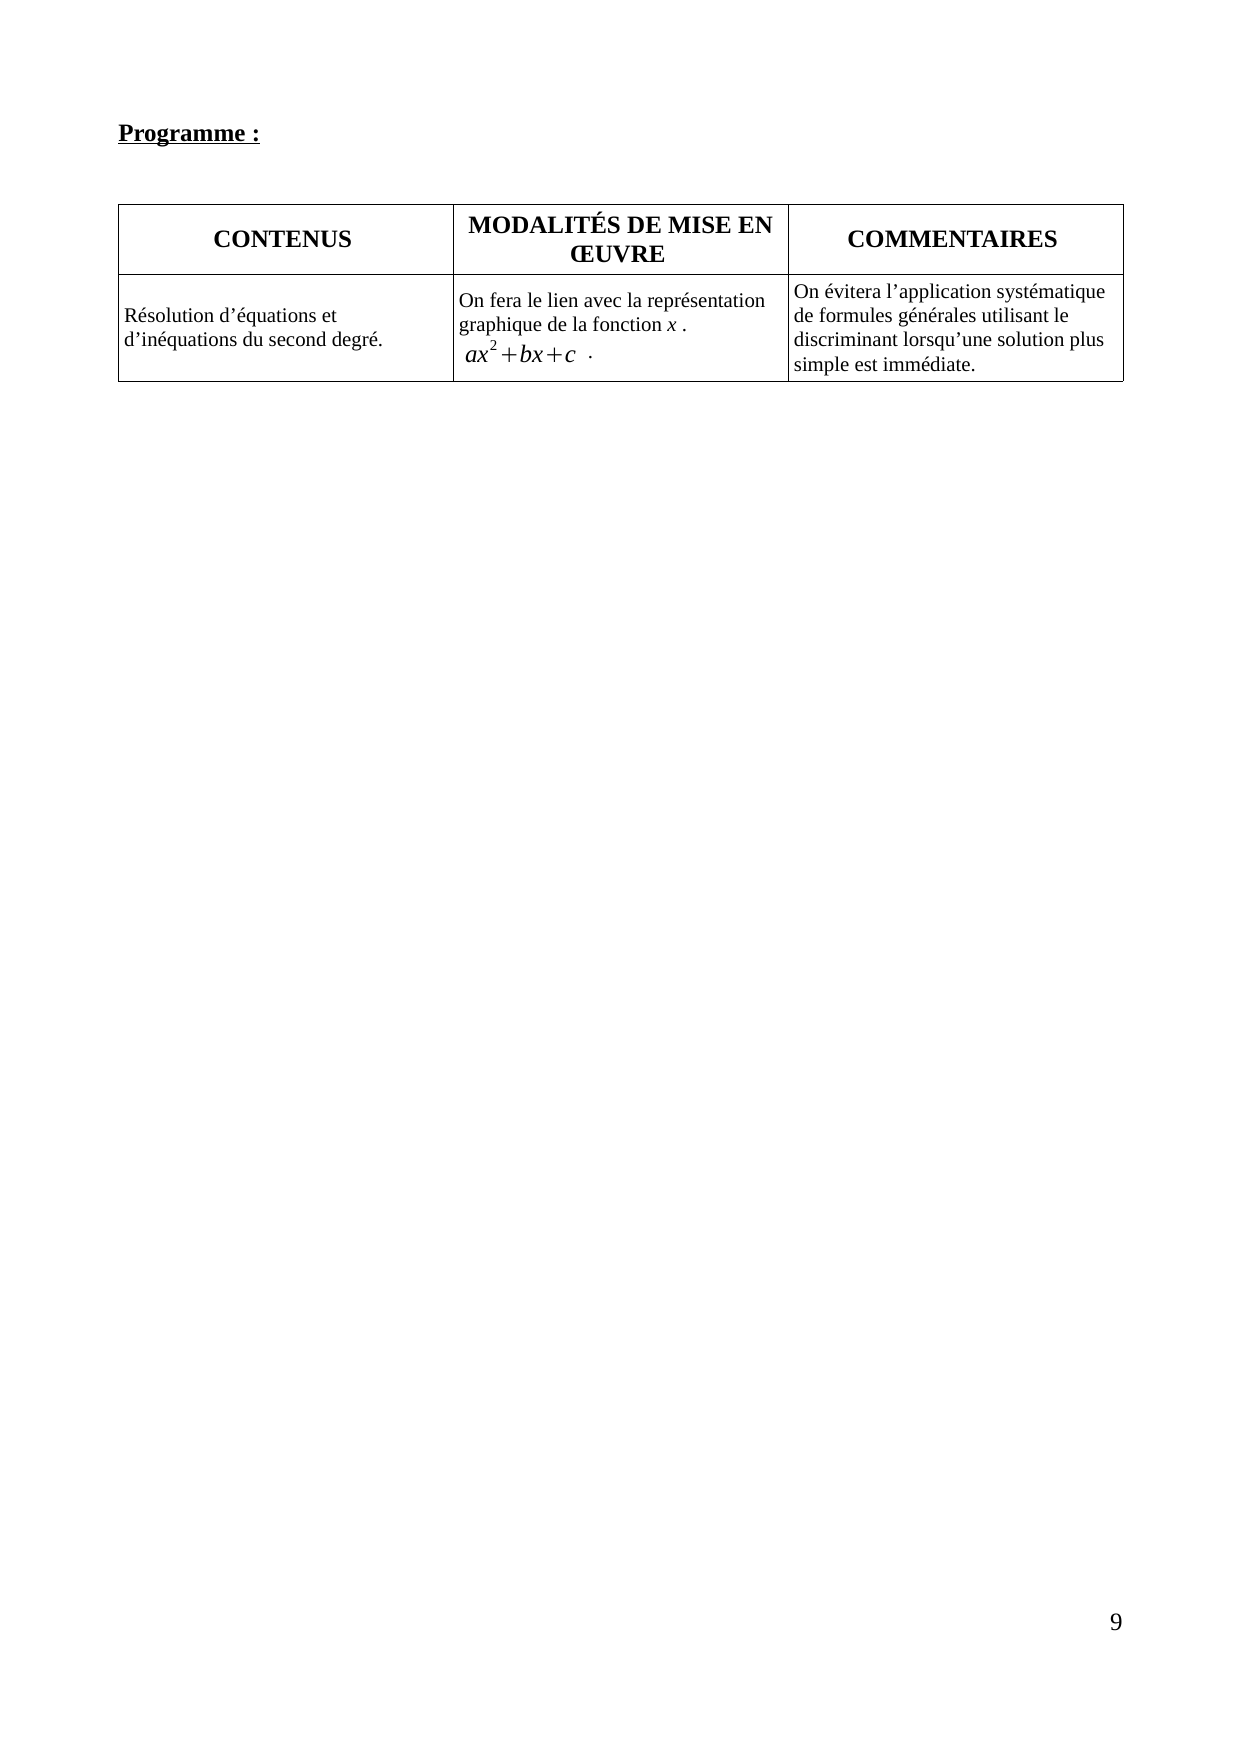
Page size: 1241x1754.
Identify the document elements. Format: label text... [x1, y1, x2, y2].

text Programme : [118, 118, 1122, 147]
table_cell Résolution d’équations et d’inéquations du second degré. [119, 275, 453, 381]
table_header MODALITÉS DE MISE EN ŒUVRE [454, 205, 788, 273]
table_cell On évitera l’application systématique de formules générales utilisant le discriminant lorsqu’une solution plus simple est immédiate. [789, 275, 1123, 381]
table_cell On fera le lien avec la représentation graphique de la fonction x . . [454, 275, 788, 381]
table_header COMMENTAIRES [789, 205, 1123, 273]
table_header CONTENUS [119, 205, 453, 273]
